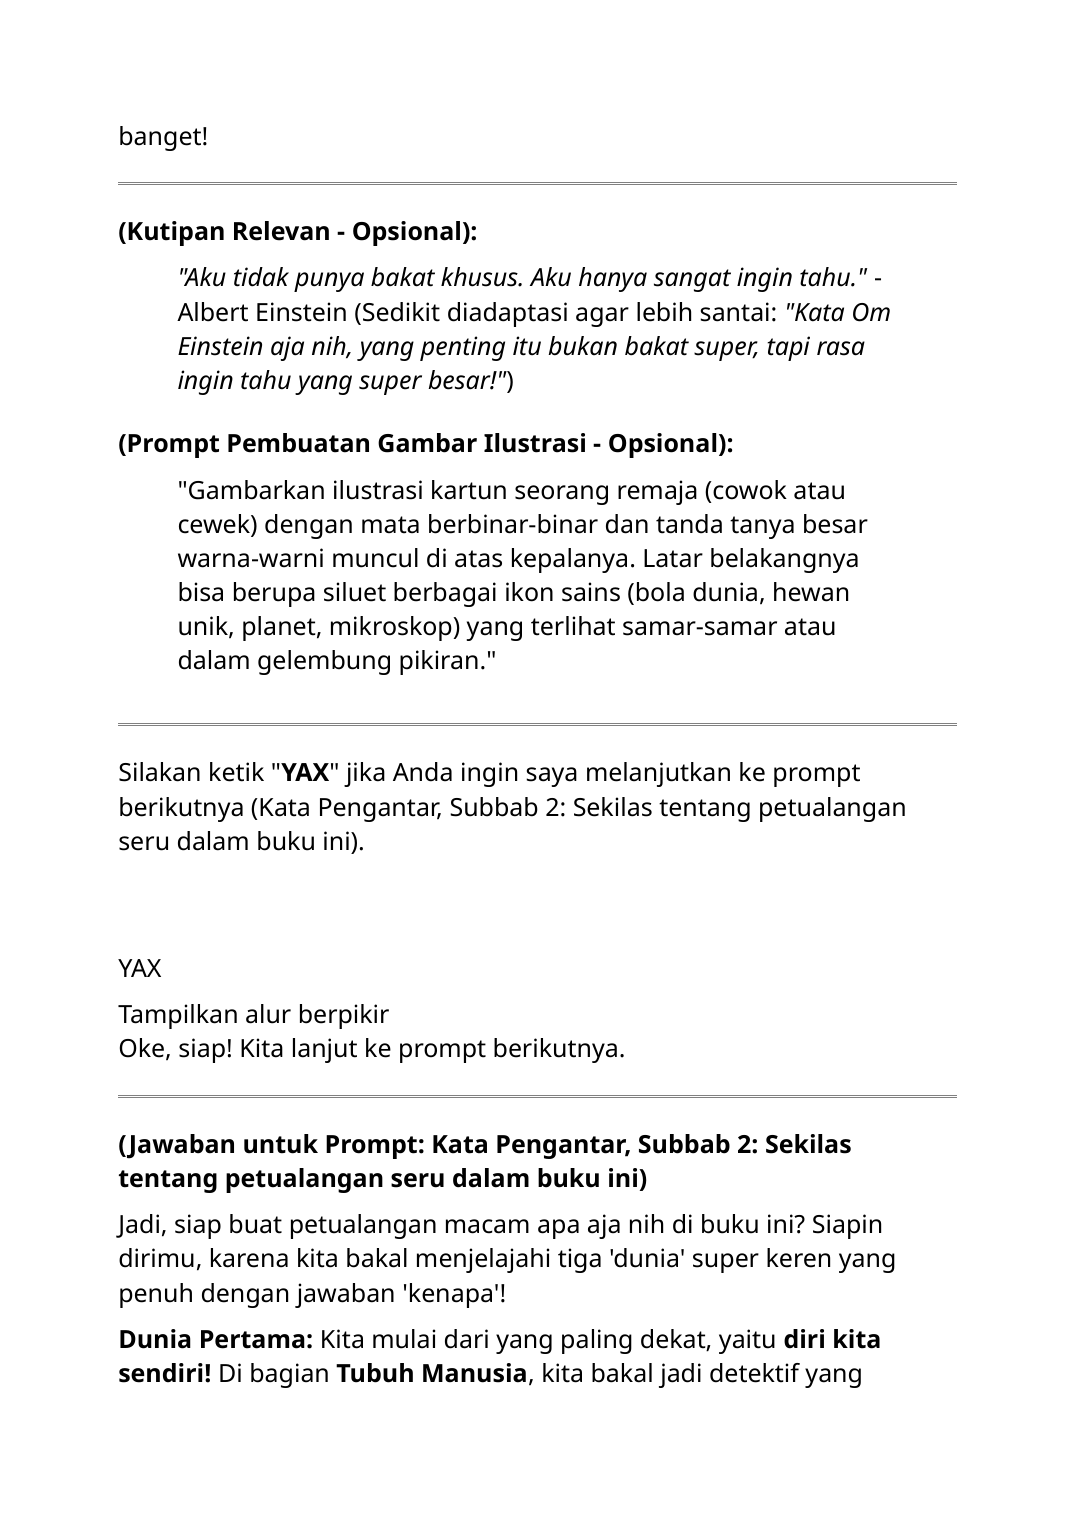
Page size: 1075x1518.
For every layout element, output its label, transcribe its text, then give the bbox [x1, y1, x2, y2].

text Silakan ketik "YAX" jika Anda ingin saya melanjutkan ke prompt berikutnya (Kata Pengantar, Subbab 2: Sekilas tentang petualangan seru dalam buku ini). [118, 755, 957, 857]
text Jadi, siap buat petualangan macam apa aja nih di buku ini? Siapin dirimu, karena kita bakal menjelajahi tiga 'dunia' super keren yang penuh dengan jawaban 'kenapa'! [118, 1207, 957, 1309]
text Oke, siap! Kita lanjut ke prompt berikutnya. [118, 1031, 957, 1065]
text (Prompt Pembuatan Gambar Ilustrasi - Opsional): [118, 426, 957, 460]
text "Aku tidak punya bakat khusus. Aku hanya sangat ingin tahu." - Albert Einstein (Sedikit diadaptasi agar lebih santai: "Kata Om Einstein aja nih, yang penting itu bukan bakat super, tapi rasa ingin tahu yang super besar!") [177, 260, 898, 396]
text Dunia Pertama: Kita mulai dari yang paling dekat, yaitu diri kita sendiri! Di bagian Tubuh Manusia, kita bakal jadi detektif yang [118, 1322, 957, 1390]
text Tampilkan alur berpikir [118, 997, 957, 1031]
text (Kutipan Relevan - Opsional): [118, 213, 957, 248]
text (Jawaban untuk Prompt: Kata Pengantar, Subbab 2: Sekilas tentang petualangan seru dalam buku ini) [118, 1126, 957, 1194]
text banget! [118, 118, 957, 152]
text YAX [118, 950, 957, 984]
text "Gambarkan ilustrasi kartun seorang remaja (cowok atau cewek) dengan mata berbinar-binar dan tanda tanya besar warna-warni muncul di atas kepalanya. Latar belakangnya bisa berupa siluet berbagai ikon sains (bola dunia, hewan unik, planet, mikroskop) yang terlihat samar-samar atau dalam gelembung pikiran." [177, 472, 898, 677]
